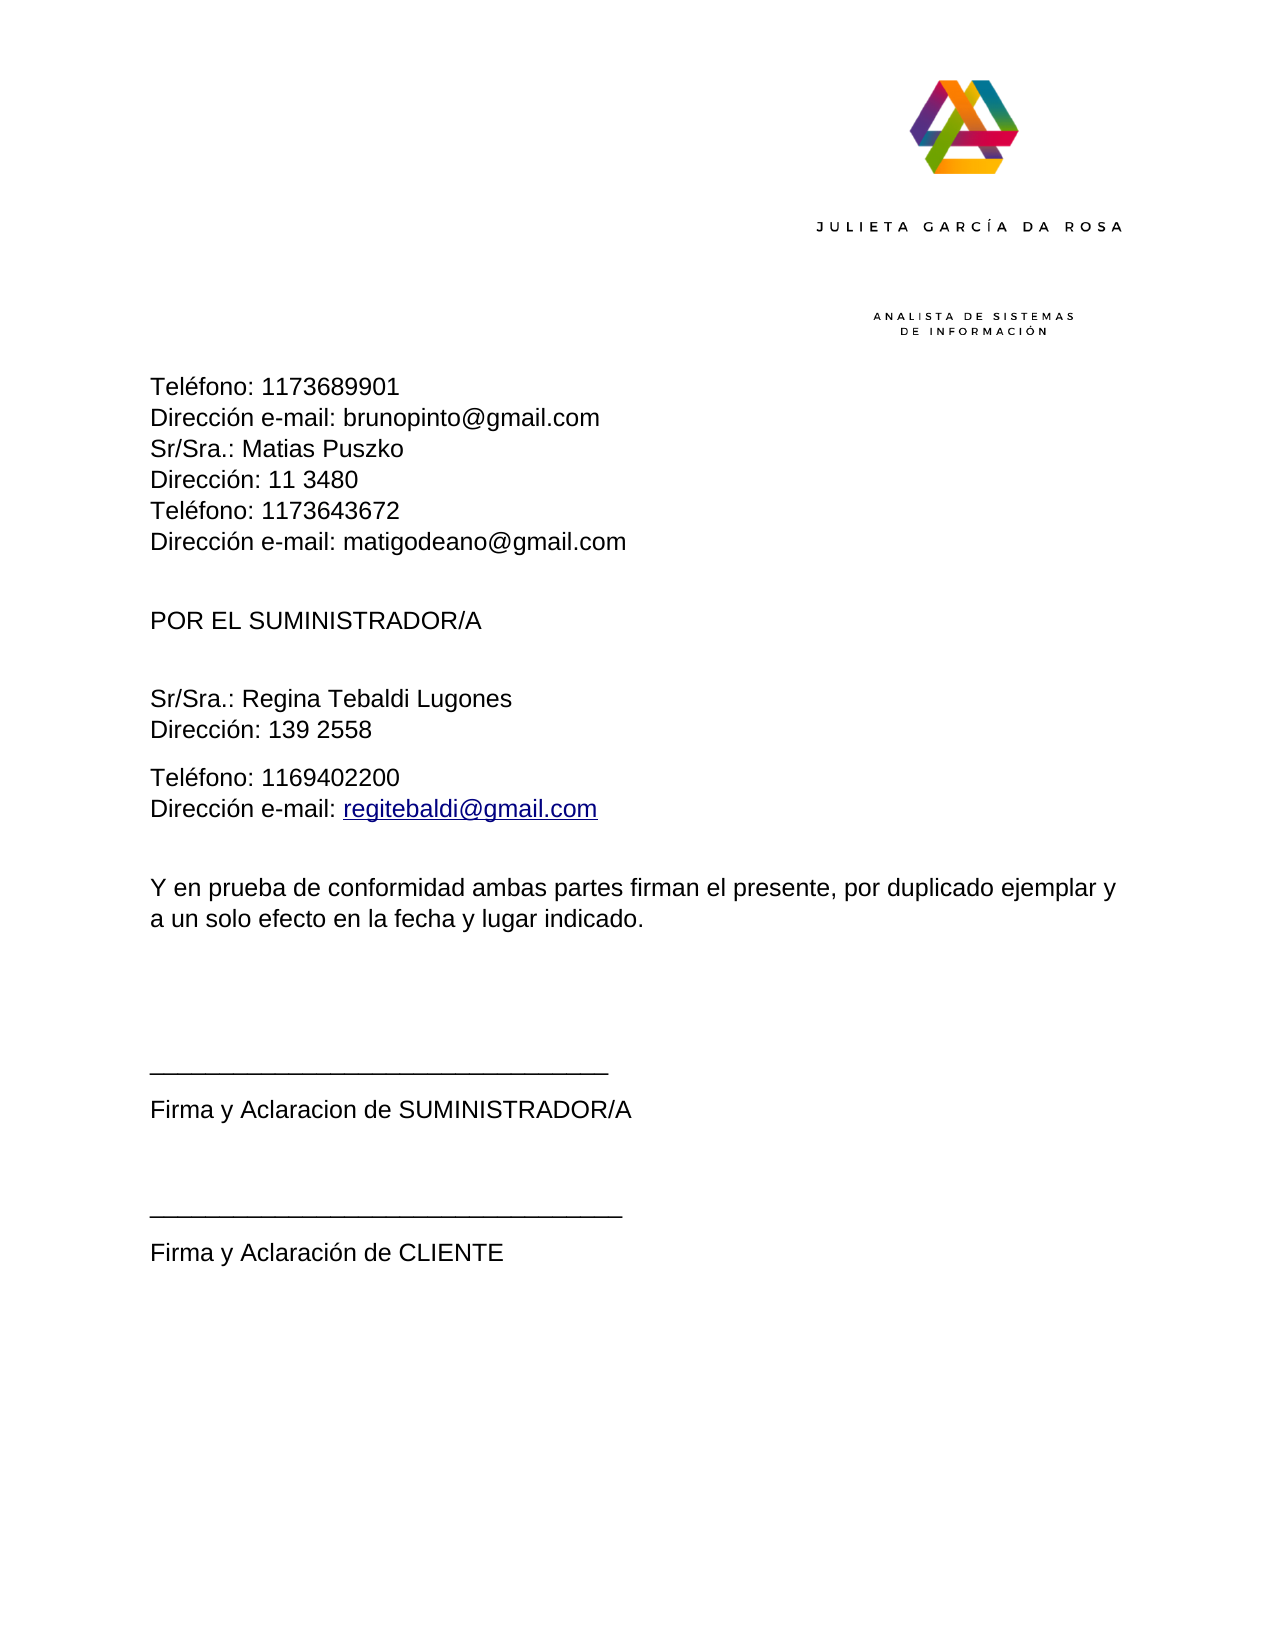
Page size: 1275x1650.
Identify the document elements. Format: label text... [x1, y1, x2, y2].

text Teléfono: 1169402200 Dirección e-mail: regitebaldi@gmail.com [150, 763, 1125, 823]
text Firma y Aclaración de CLIENTE [150, 1238, 1125, 1267]
text POR EL SUMINISTRADOR/A [150, 574, 1125, 634]
text __________________________________ [150, 1190, 1125, 1219]
text Firma y Aclaracion de SUMINISTRADOR/A [150, 1095, 1125, 1123]
text Teléfono: 1173689901 Dirección e-mail: brunopinto@gmail.com Sr/Sra.: Matias Puszko Dirección: 11 3480 Teléfono: 1173643672 Dirección e-mail: matigodeano@gmail.com [150, 372, 1125, 556]
text _________________________________ [150, 1047, 1125, 1076]
text Sr/Sra.: Regina Tebaldi Lugones Dirección: 139 2558 [150, 653, 1125, 744]
picture [811, 75, 1125, 344]
text Y en prueba de conformidad ambas partes firman el presente, por duplicado ejemplar y a un solo efecto en la fecha y lugar indicado. [150, 842, 1125, 933]
